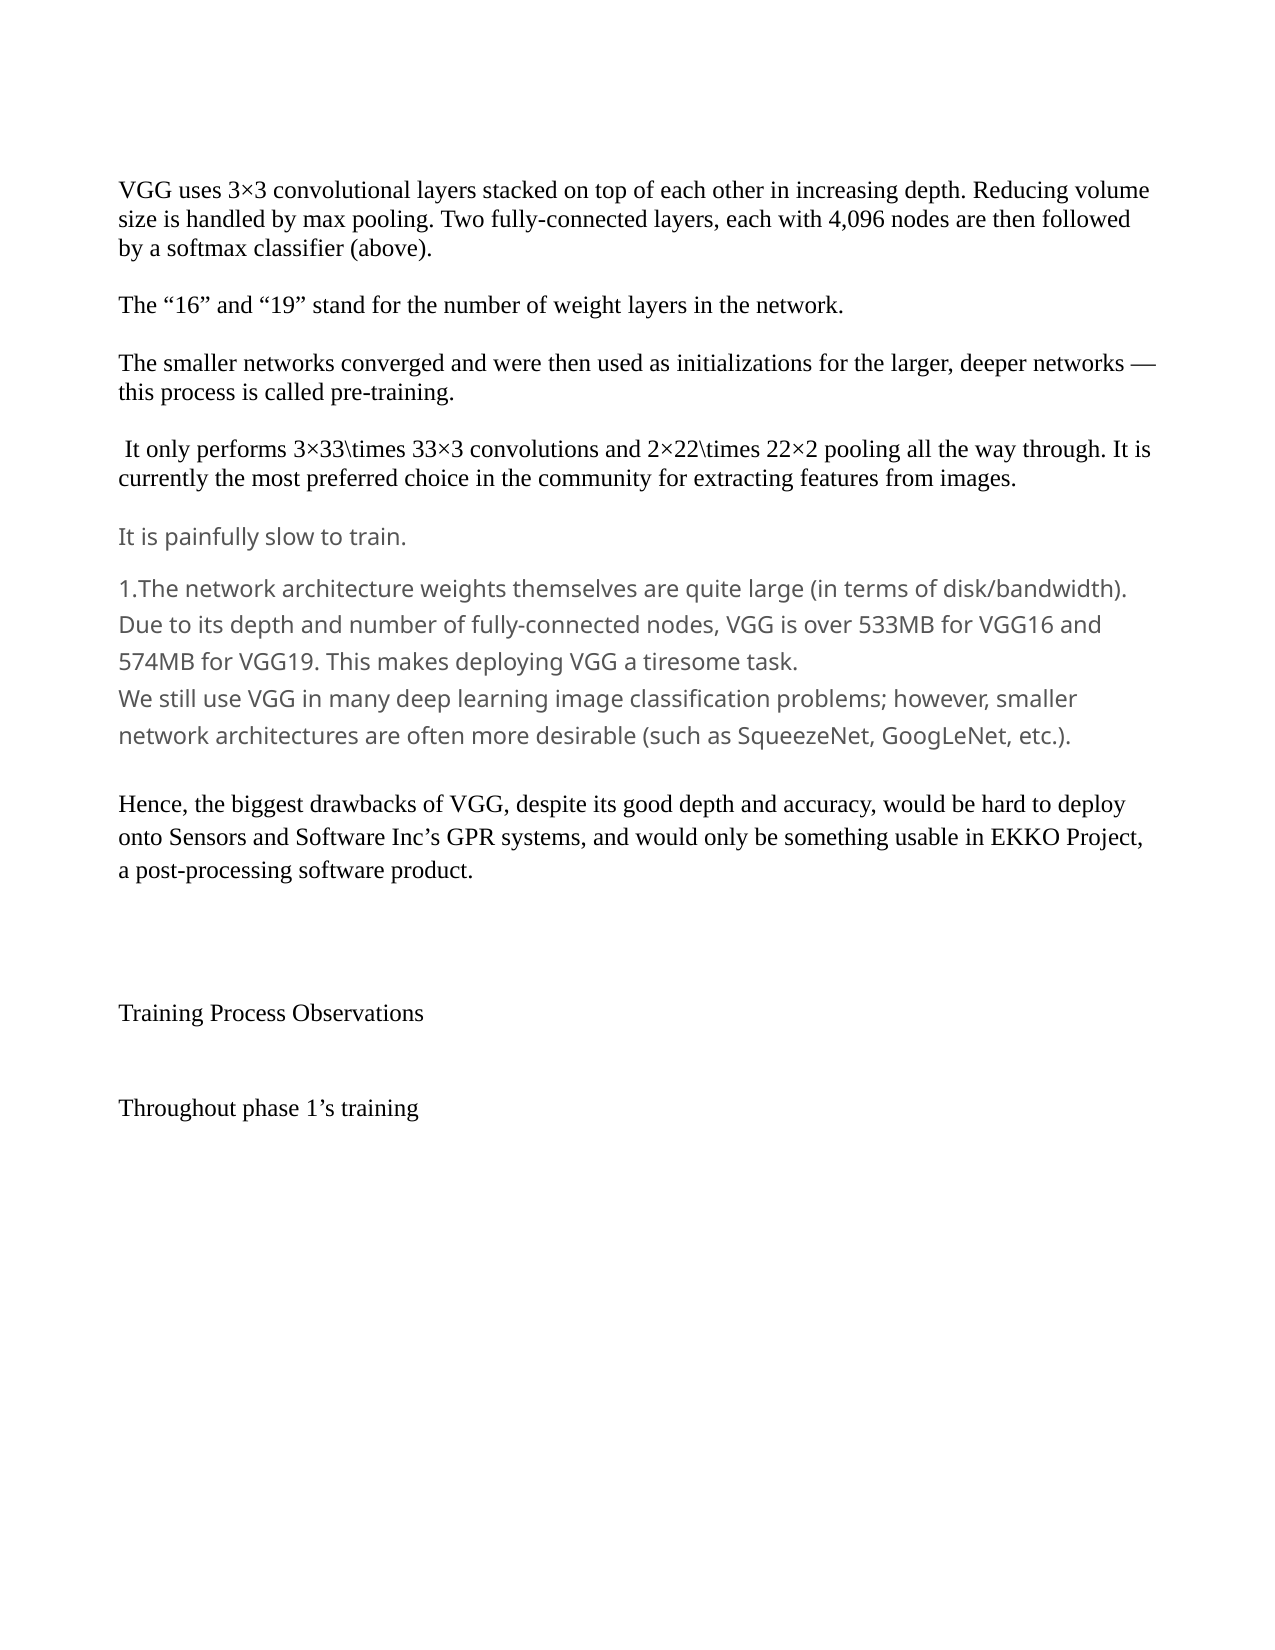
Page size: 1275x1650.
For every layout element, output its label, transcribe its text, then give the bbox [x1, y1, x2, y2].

text It only performs 3×33\times 33×3 convolutions and 2×22\times 22×2 pooling all the way through. It is currently the most preferred choice in the community for extracting features from images. [118, 434, 1157, 492]
text Training Process Observations [118, 998, 1157, 1026]
text It is painfully slow to train. [118, 521, 1157, 553]
list The network architecture weights themselves are quite large (in terms of disk/bandwidth). [118, 572, 1157, 604]
text The “16” and “19” stand for the number of weight layers in the network. [118, 291, 1157, 319]
text We still use VGG in many deep learning image classification problems; however, smaller network architectures are often more desirable (such as SqueezeNet, GoogLeNet, etc.). [118, 682, 1157, 751]
text VGG uses 3×3 convolutional layers stacked on top of each other in increasing depth. Reducing volume size is handled by max pooling. Two fully-connected layers, each with 4,096 nodes are then followed by a softmax classifier (above). [118, 176, 1157, 262]
text Throughout phase 1’s training [118, 1093, 1157, 1122]
text Hence, the biggest drawbacks of VGG, despite its good depth and accuracy, would be hard to deploy onto Sensors and Software Inc’s GPR systems, and would only be something usable in EKKO Project, a post-processing software product. [118, 756, 1157, 884]
text The smaller networks converged and were then used as initializations for the larger, deeper networks — this process is called pre-training. [118, 348, 1157, 406]
text Due to its depth and number of fully-connected nodes, VGG is over 533MB for VGG16 and 574MB for VGG19. This makes deploying VGG a tiresome task. [118, 609, 1157, 677]
